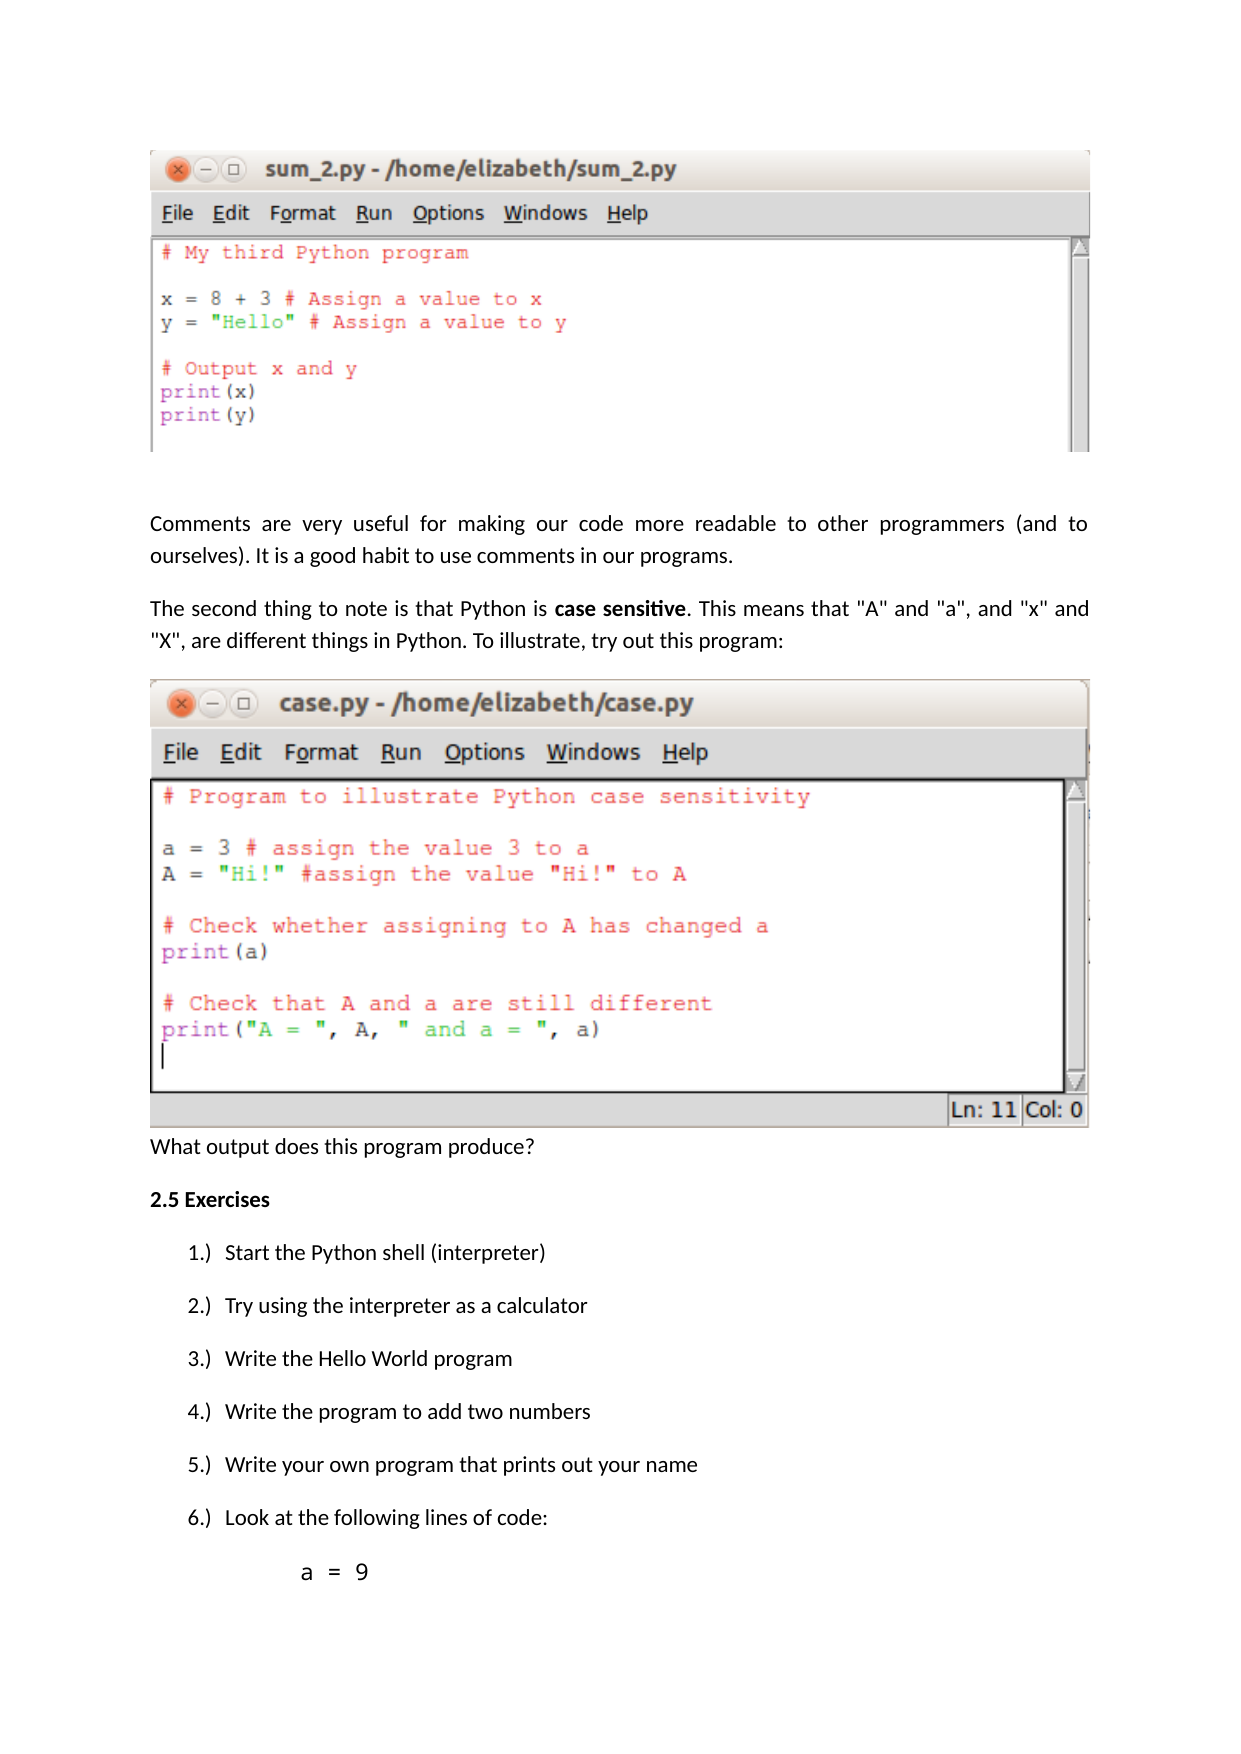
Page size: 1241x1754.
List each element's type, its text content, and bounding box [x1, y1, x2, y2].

text Comments are very useful for making our code more readable to other programmers (and to ourselves). It is a good habit to use comments in our programs. [150, 509, 1090, 569]
list Write the program to add two numbers [187, 1397, 1090, 1425]
list Write the Hello World program [187, 1344, 1090, 1372]
list Look at the following lines of code: [187, 1503, 1090, 1531]
text What output does this program produce? [150, 1128, 1090, 1160]
list Write your own program that prints out your name [187, 1450, 1090, 1478]
list a = 9 [262, 1556, 1090, 1587]
list Try using the interpreter as a calculator [187, 1291, 1090, 1319]
text The second thing to note is that Python is case sensitive. This means that "A" and "a", and "x" and "X", are different things in Python. To illustrate, try out this program: [150, 594, 1090, 654]
picture [150, 679, 1091, 1128]
text 2.5 Exercises [150, 1185, 1090, 1213]
list Start the Python shell (interpreter) [187, 1238, 1090, 1266]
picture [150, 150, 1091, 452]
